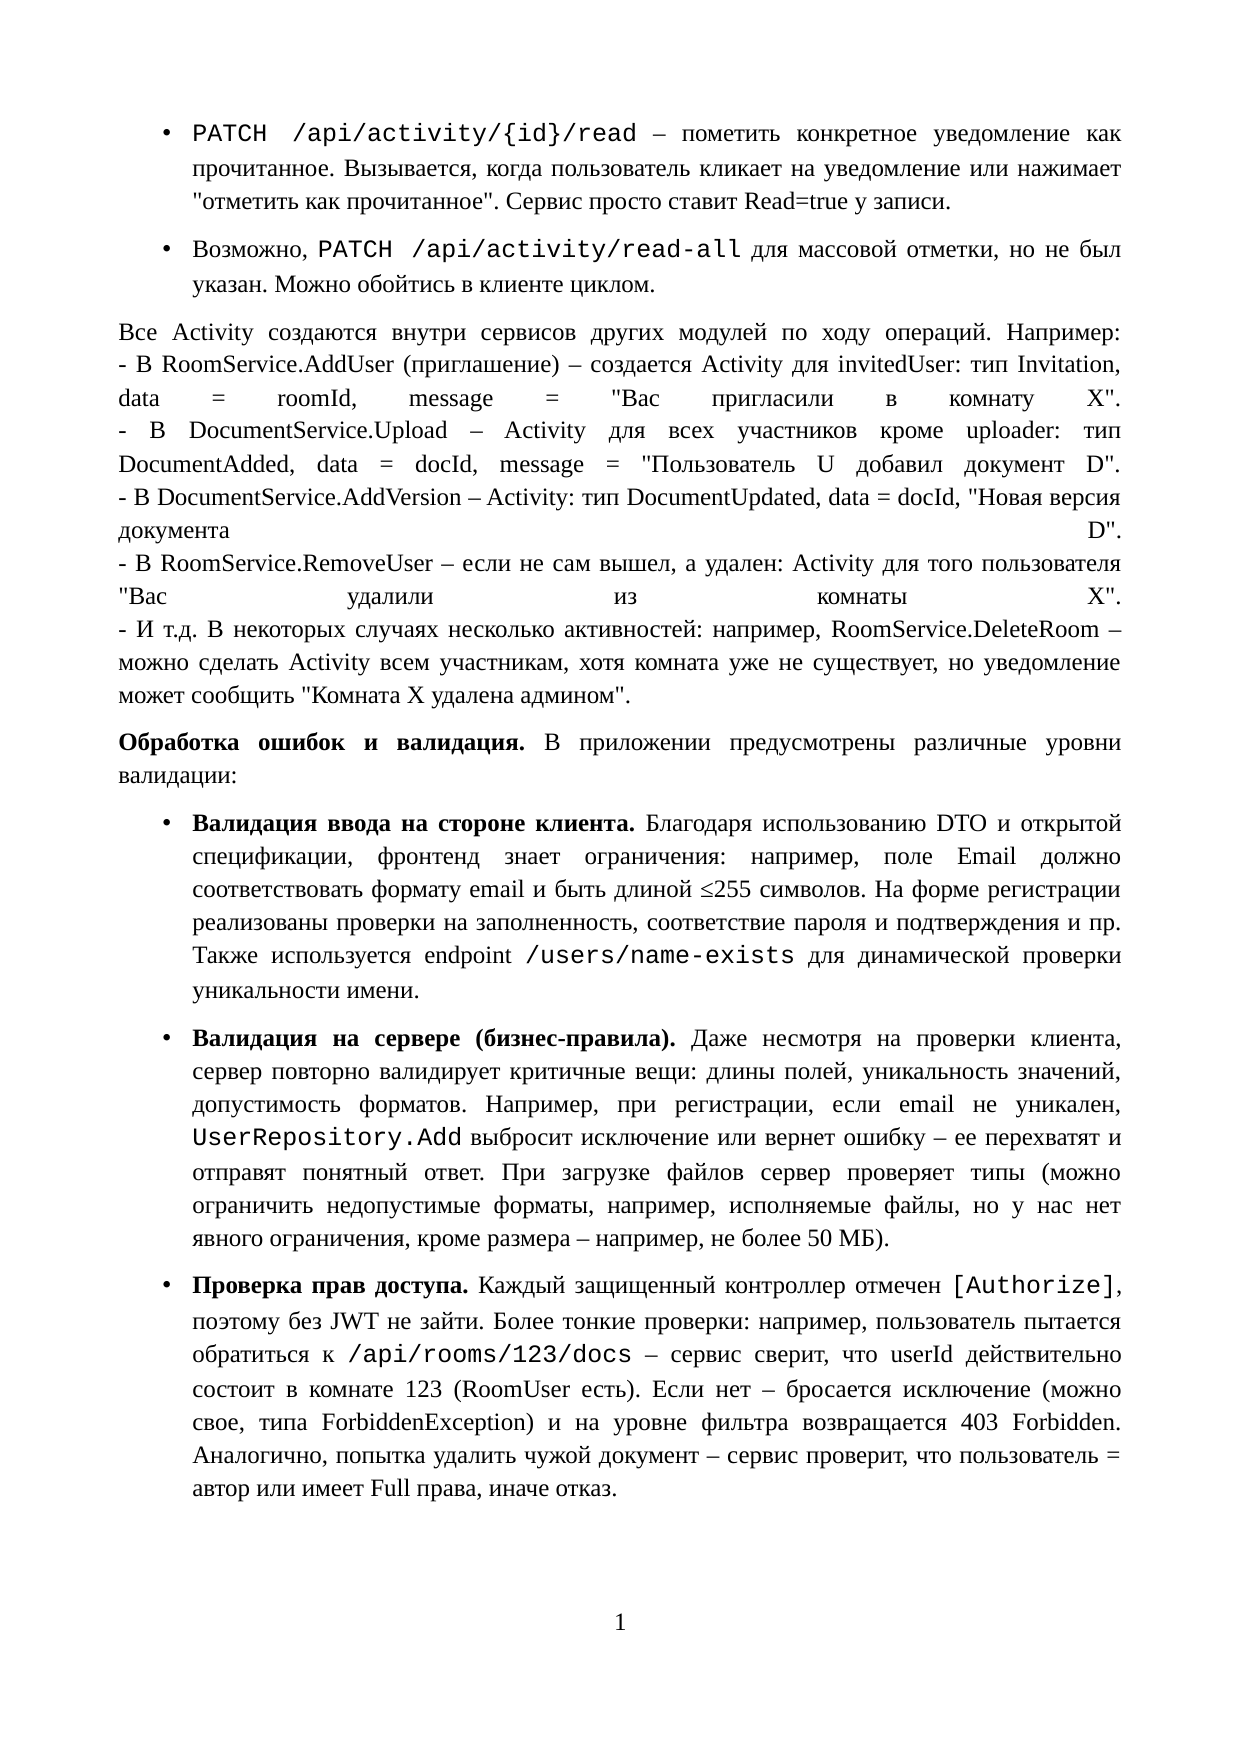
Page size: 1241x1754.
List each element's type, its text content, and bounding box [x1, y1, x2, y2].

list Валидация ввода на стороне клиента. Благодаря использованию DTO и открытой спецификации, фронтенд знает ограничения: например, поле Email должно соответствовать формату email и быть длиной ≤255 символов. На форме регистрации реализованы проверки на заполненность, соответствие пароля и подтверждения и пр. Также используется endpoint /users/name-exists для динамической проверки уникальности имени. [162, 808, 1122, 1004]
list Проверка прав доступа. Каждый защищенный контроллер отмечен [Authorize], поэтому без JWT не зайти. Более тонкие проверки: например, пользователь пытается обратиться к /api/rooms/123/docs – сервис сверит, что userId действительно состоит в комнате 123 (RoomUser есть). Если нет – бросается исключение (можно свое, типа ForbiddenException) и на уровне фильтра возвращается 403 Forbidden. Аналогично, попытка удалить чужой документ – сервис проверит, что пользователь = автор или имеет Full права, иначе отказ. [162, 1271, 1122, 1502]
text Все Activity создаются внутри сервисов других модулей по ходу операций. Например: - В RoomService.AddUser (приглашение) – создается Activity для invitedUser: тип Invitation, data = roomId, message = "Вас пригласили в комнату X". - В DocumentService.Upload – Activity для всех участников кроме uploader: тип DocumentAdded, data = docId, message = "Пользователь U добавил документ D". - В DocumentService.AddVersion – Activity: тип DocumentUpdated, data = docId, "Новая версия документа D". - В RoomService.RemoveUser – если не сам вышел, а удален: Activity для того пользователя "Вас удалили из комнаты X". - И т.д. В некоторых случаях несколько активностей: например, RoomService.DeleteRoom – можно сделать Activity всем участникам, хотя комната уже не существует, но уведомление может сообщить "Комната X удалена админом". [118, 317, 1122, 708]
list Валидация на сервере (бизнес-правила). Даже несмотря на проверки клиента, сервер повторно валидирует критичные вещи: длины полей, уникальность значений, допустимость форматов. Например, при регистрации, если email не уникален, UserRepository.Add выбросит исключение или вернет ошибку – ее перехватят и отправят понятный ответ. При загрузке файлов сервер проверяет типы (можно ограничить недопустимые форматы, например, исполняемые файлы, но у нас нет явного ограничения, кроме размера – например, не более 50 МБ). [162, 1023, 1122, 1252]
list Возможно, PATCH /api/activity/read-all для массовой отметки, но не был указан. Можно обойтись в клиенте циклом. [162, 234, 1122, 298]
list PATCH /api/activity/{id}/read – пометить конкретное уведомление как прочитанное. Вызывается, когда пользователь кликает на уведомление или нажимает "отметить как прочитанное". Сервис просто ставит Read=true у записи. [162, 118, 1122, 215]
text Обработка ошибок и валидация. В приложении предусмотрены различные уровни валидации: [118, 727, 1122, 789]
